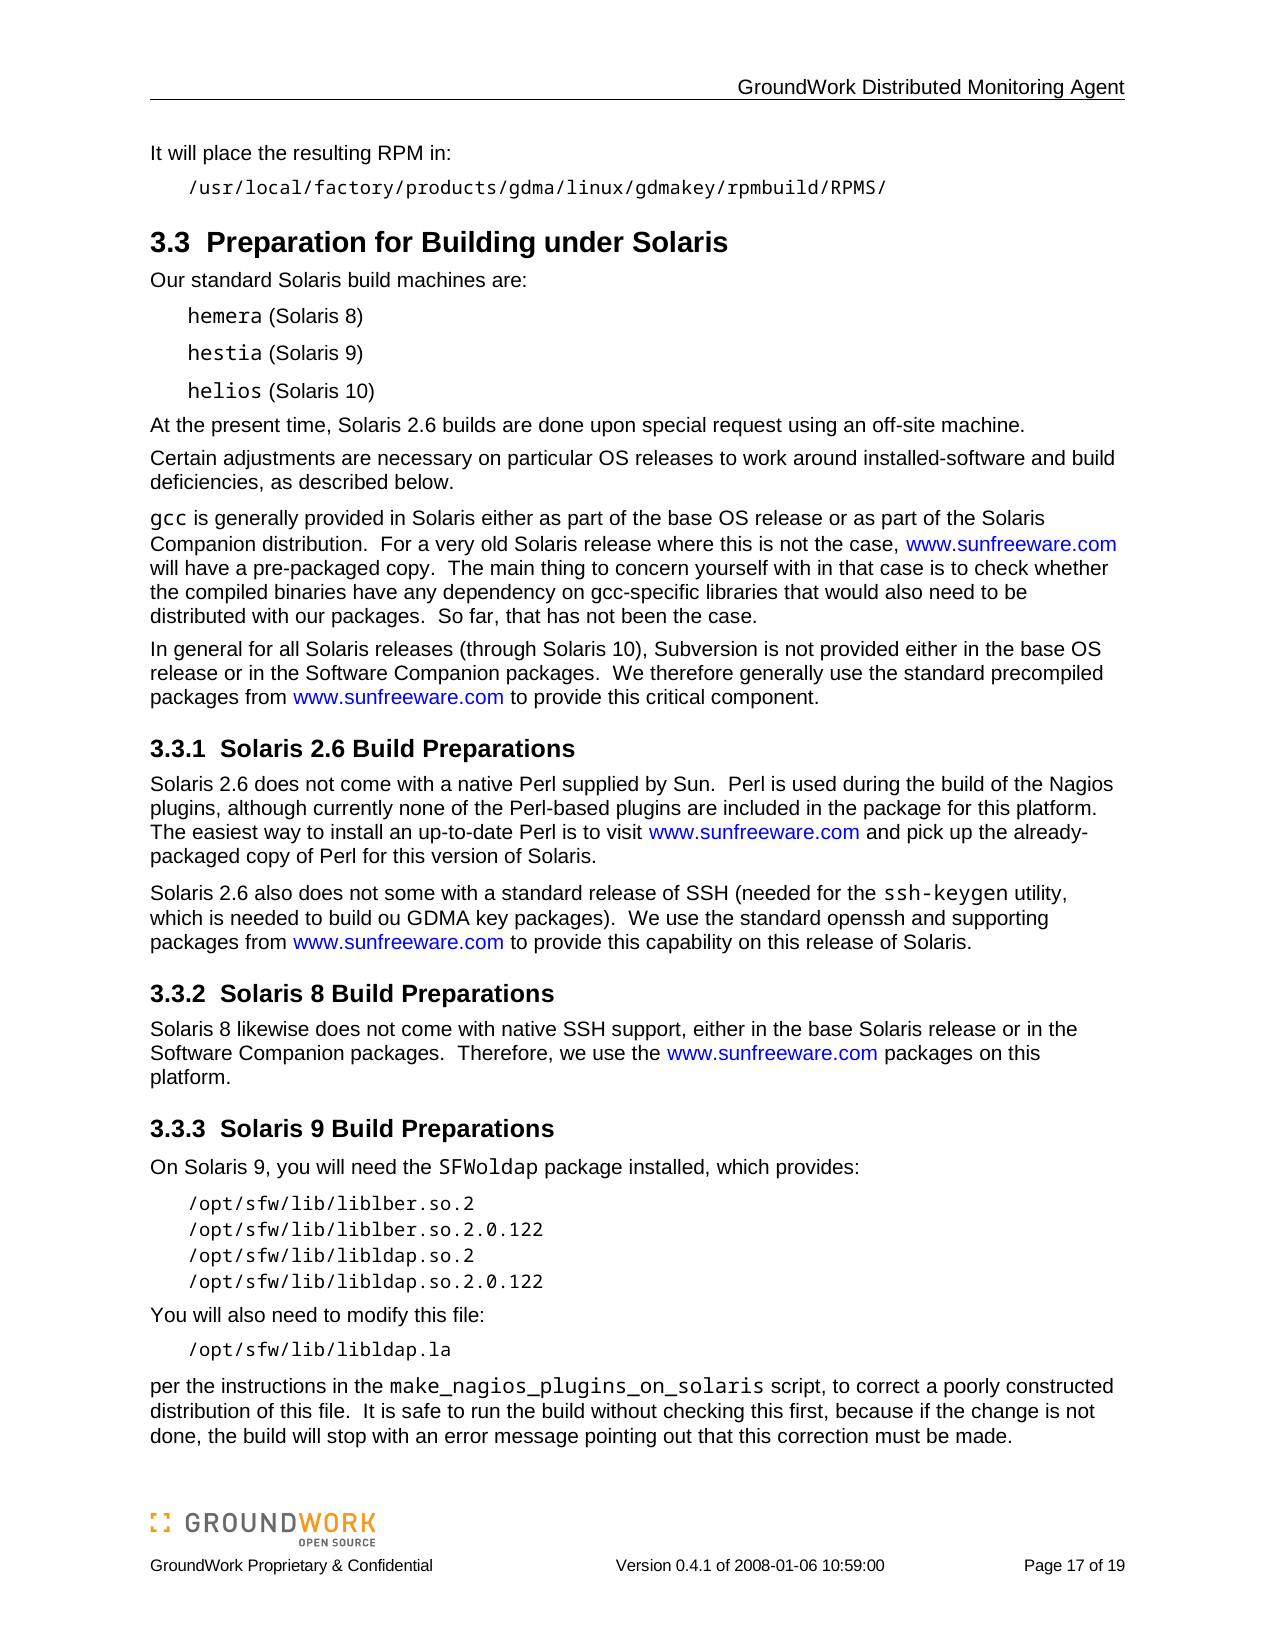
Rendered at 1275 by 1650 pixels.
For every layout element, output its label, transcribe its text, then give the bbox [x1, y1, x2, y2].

text hemera (Solaris 8) [187, 301, 1125, 329]
text Solaris 8 likewise does not come with native SSH support, either in the base Solaris release or in the Software Companion packages. Therefore, we use the www.sunfreeware.com packages on this platform. [150, 1017, 1125, 1089]
text /opt/sfw/lib/liblber.so.2.0.122 [187, 1216, 1125, 1242]
text Our standard Solaris build machines are: [150, 268, 1125, 292]
text /opt/sfw/lib/liblber.so.2 [187, 1190, 1125, 1216]
subtitle Solaris 2.6 Build Preparations [150, 734, 1125, 763]
text gcc is generally provided in Solaris either as part of the base OS release or as part of the Solaris Companion distribution. For a very old Solaris release where this is not the case, www.sunfreeware.com will have a pre-packaged copy. The main thing to concern yourself with in that case is to check whether the compiled binaries have any dependency on gcc-specific libraries that would also need to be distributed with our packages. So far, that has not been the case. [150, 503, 1125, 628]
text /opt/sfw/lib/libldap.la [187, 1336, 1125, 1362]
text In general for all Solaris releases (through Solaris 10), Subversion is not provided either in the base OS release or in the Software Companion packages. We therefore generally use the standard precompiled packages from www.sunfreeware.com to provide this critical component. [150, 637, 1125, 709]
text /opt/sfw/lib/libldap.so.2.0.122 [187, 1268, 1125, 1294]
text hestia (Solaris 9) [187, 338, 1125, 367]
text Solaris 2.6 also does not some with a standard release of SSH (needed for the ssh-keygen utility, which is needed to build ou GDMA key packages). We use the standard openssh and supporting packages from www.sunfreeware.com to provide this capability on this release of Solaris. [150, 877, 1125, 954]
text per the instructions in the make_nagios_plugins_on_solaris script, to correct a poorly constructed distribution of this file. It is safe to run the build without checking this first, because if the change is not done, the build will stop with an error message pointing out that this correction must be made. [150, 1371, 1125, 1448]
text helios (Solaris 10) [187, 376, 1125, 404]
text At the present time, Solaris 2.6 builds are done upon special request using an off-site machine. [150, 413, 1125, 437]
text On Solaris 9, you will need the SFWoldap package installed, which provides: [150, 1152, 1125, 1181]
text /usr/local/factory/products/gdma/linux/gdmakey/rpmbuild/RPMS/ [187, 174, 1125, 200]
subtitle Preparation for Building under Solaris [150, 225, 1125, 259]
text Certain adjustments are necessary on particular OS releases to work around installed-software and build deficiencies, as described below. [150, 446, 1125, 494]
text /opt/sfw/lib/libldap.so.2 [187, 1242, 1125, 1268]
picture [150, 1512, 375, 1547]
text It will place the resulting RPM in: [150, 141, 1125, 165]
subtitle Solaris 9 Build Preparations [150, 1114, 1125, 1143]
text Solaris 2.6 does not come with a native Perl supplied by Sun. Perl is used during the build of the Nagios plugins, although currently none of the Perl-based plugins are included in the package for this platform. The easiest way to install an up-to-date Perl is to visit www.sunfreeware.com and pick up the already-packaged copy of Perl for this version of Solaris. [150, 772, 1125, 868]
text You will also need to modify this file: [150, 1303, 1125, 1327]
subtitle Solaris 8 Build Preparations [150, 979, 1125, 1008]
